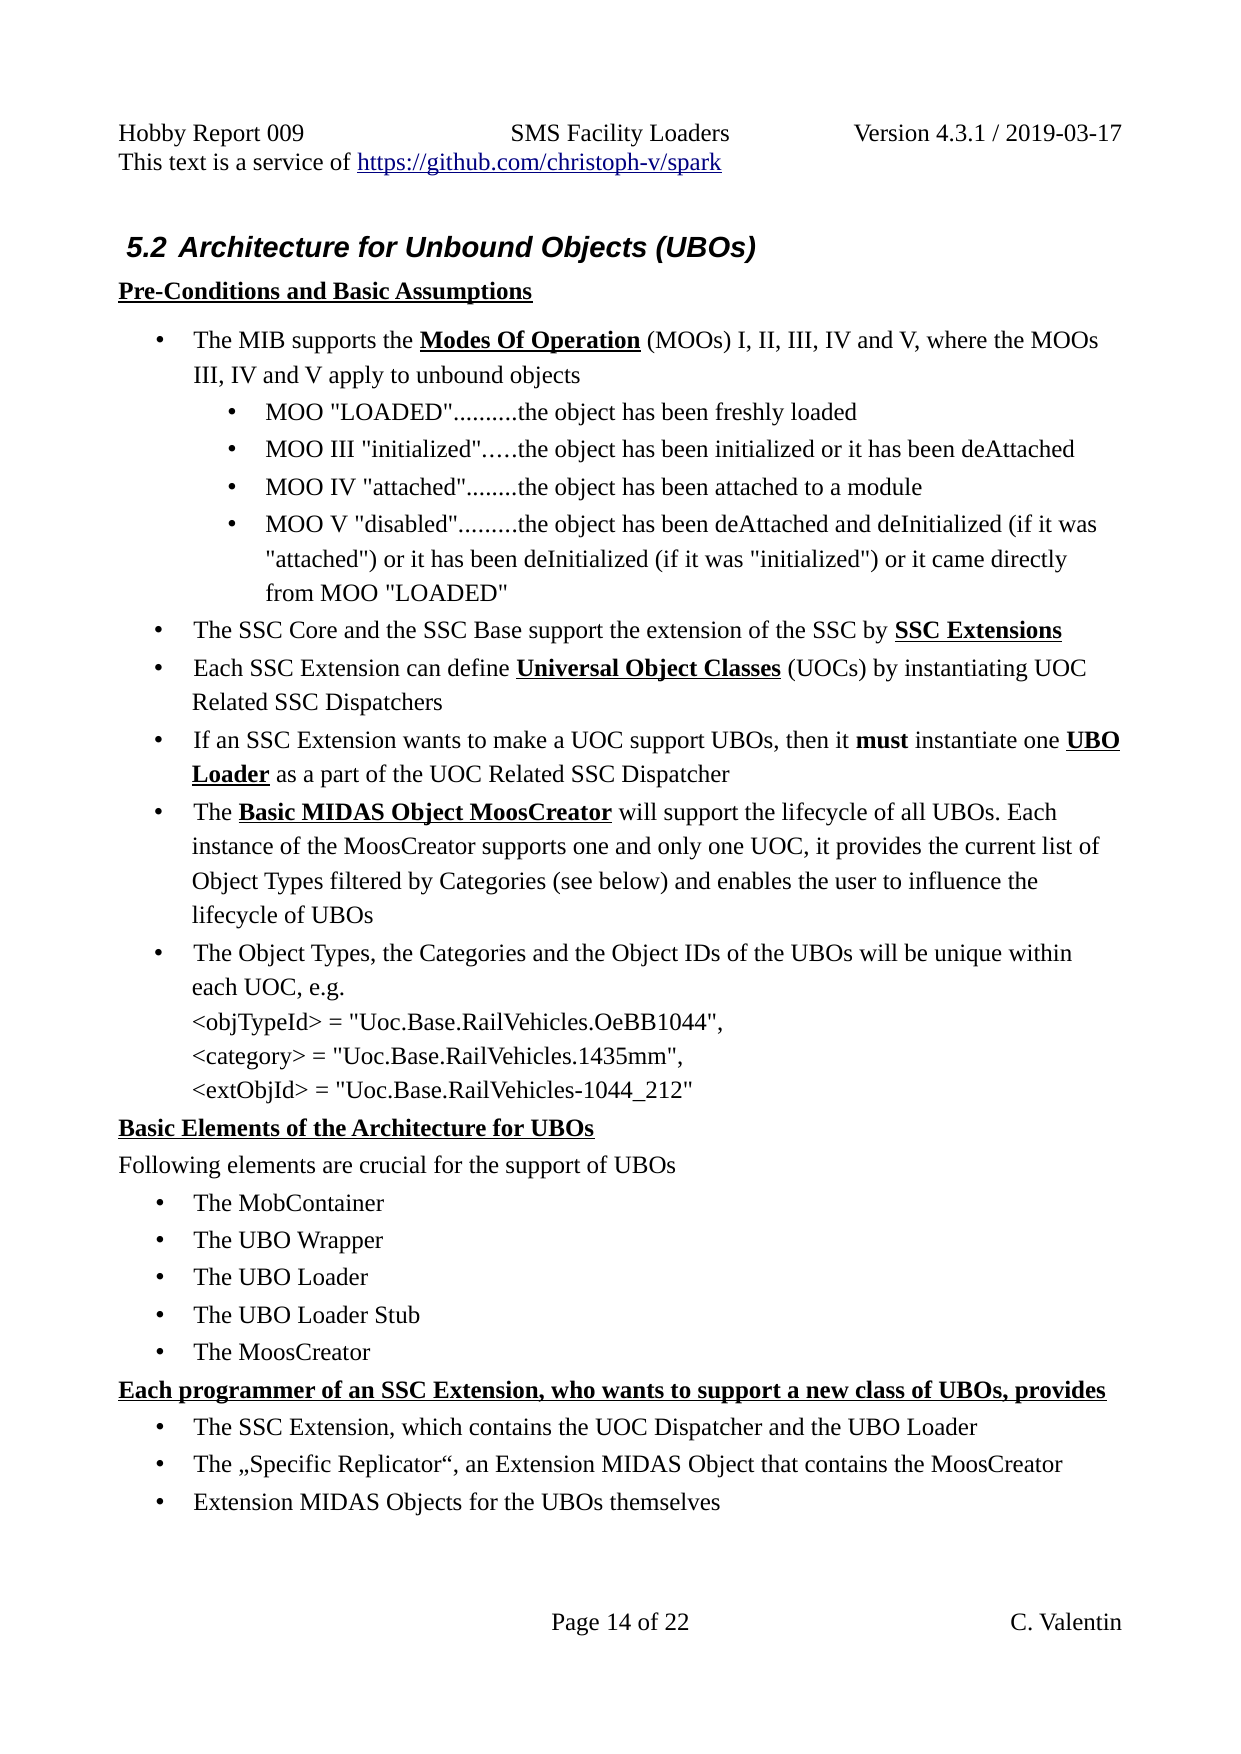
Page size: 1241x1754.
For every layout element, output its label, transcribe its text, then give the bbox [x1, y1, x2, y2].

list Each SSC Extension can define Universal Object Classes (UOCs) by instantiating UOC Related SSC Dispatchers [154, 653, 1122, 716]
text Pre-Conditions and Basic Assumptions [118, 276, 1122, 305]
list MOO IV "attached" the object has been attached to a module [228, 472, 1122, 501]
list If an SSC Extension wants to make a UOC support UBOs, then it must instantiate one UBO Loader as a part of the UOC Related SSC Dispatcher [154, 725, 1122, 788]
list The „Specific Replicator“, an Extension MIDAS Object that contains the MoosCreator [156, 1449, 1122, 1478]
list The UBO Loader Stub [156, 1300, 1122, 1329]
text Each programmer of an SSC Extension, who wants to support a new class of UBOs, provides [118, 1375, 1122, 1403]
list The SSC Extension, which contains the UOC Dispatcher and the UBO Loader [156, 1412, 1122, 1441]
list Extension MIDAS Objects for the UBOs themselves [156, 1487, 1122, 1516]
list Basic Elements of the Architecture for UBOs [118, 1113, 1122, 1142]
subtitle Architecture for Unbound Objects (UBOs) [118, 230, 1122, 264]
list The UBO Wrapper [156, 1225, 1122, 1254]
list MOO V "disabled" the object has been deAttached and deInitialized (if it was "attached") or it has been deInitialized (if it was "initialized") or it came directly from MOO "LOADED" [228, 509, 1122, 607]
list The MoosCreator [156, 1337, 1122, 1366]
list The MobContainer [156, 1188, 1122, 1216]
list MOO "LOADED" the object has been freshly loaded [228, 397, 1122, 426]
list The UBO Loader [156, 1262, 1122, 1291]
list The Object Types, the Categories and the Object IDs of the UBOs will be unique within each UOC, e.g. <objTypeId> = "Uoc.Base.RailVehicles.OeBB1044", <category> = "Uoc.Base.RailVehicles.1435mm", <extObjId> = "Uoc.Base.RailVehicles-1044_212" [154, 938, 1122, 1104]
list MOO III "initialized" the object has been initialized or it has been deAttached [228, 434, 1122, 463]
list The SSC Core and the SSC Base support the extension of the SSC by SSC Extensions [154, 616, 1122, 644]
list The Basic MIDAS Object MoosCreator will support the lifecycle of all UBOs. Each instance of the MoosCreator supports one and only one UOC, it provides the current list of Object Types filtered by Categories (see below) and enables the user to influence the lifecycle of UBOs [154, 797, 1122, 929]
list The MIB supports the Modes Of Operation (MOOs) I, II, III, IV and V, where the MOOs III, IV and V apply to unbound objects [156, 325, 1122, 388]
text Following elements are crucial for the support of UBOs [118, 1150, 1122, 1179]
